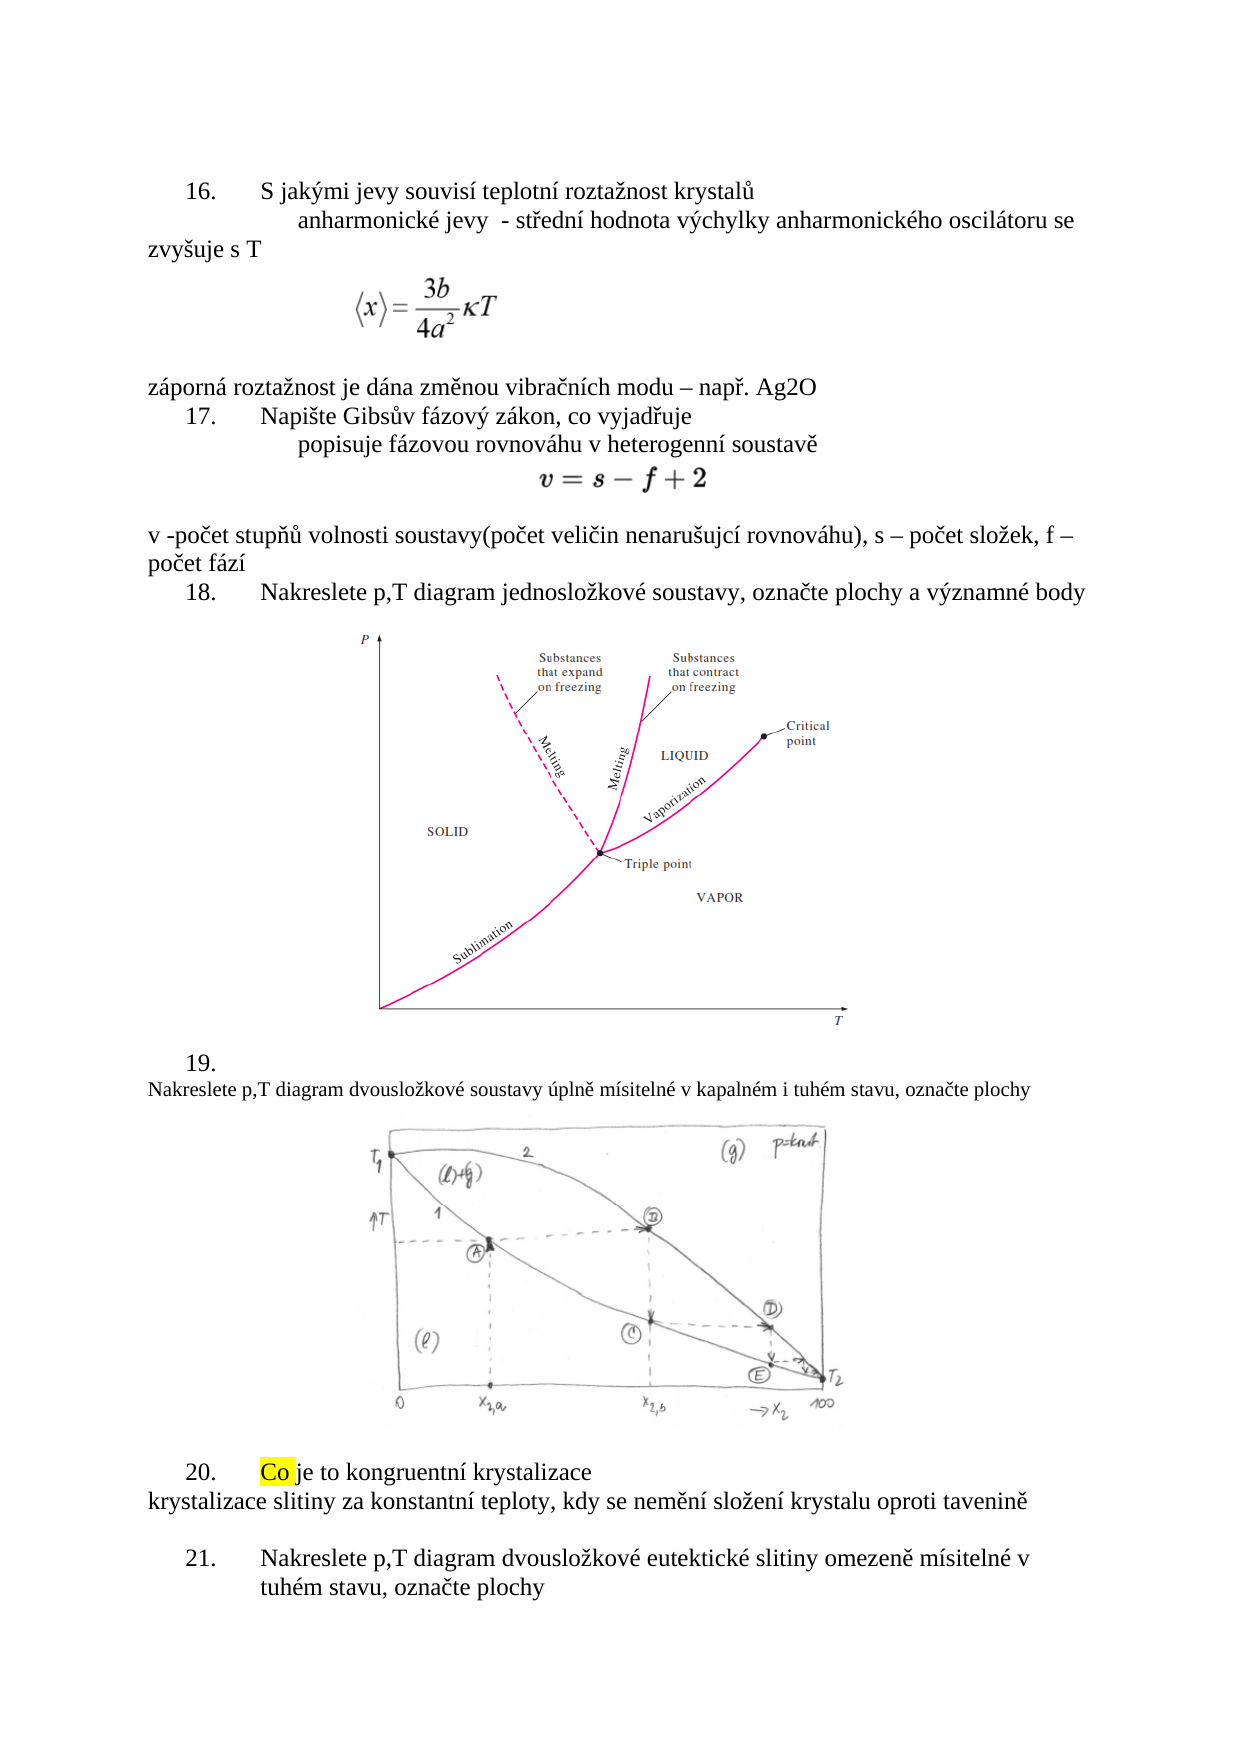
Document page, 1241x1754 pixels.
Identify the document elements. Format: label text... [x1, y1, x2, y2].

text Nakreslete p,T diagram dvousložkové soustavy úplně mísitelné v kapalném i tuhém stavu, označte plochy [148, 1077, 1093, 1101]
text v -počet stupňů volnosti soustavy(počet veličin nenarušujcí rovnováhu), s – počet složek, f – počet fází [148, 520, 1093, 577]
picture [350, 268, 501, 348]
list Napište Gibsův fázový zákon, co vyjadřuje [185, 401, 1093, 429]
list Nakreslete p,T diagram dvousložkové eutektické slitiny omezeně mísitelné v tuhém stavu, označte plochy [185, 1543, 1093, 1601]
list Co je to kongruentní krystalizace [185, 1457, 1093, 1486]
picture [533, 459, 707, 496]
list S jakými jevy souvisí teplotní roztažnost krystalů [185, 176, 1093, 205]
text krystalizace slitiny za konstantní teploty, kdy se nemění složení krystalu oproti tavenině [148, 1486, 1093, 1514]
picture [356, 1113, 848, 1429]
text záporná roztažnost je dána změnou vibračních modu – např. Ag2O [148, 372, 1093, 401]
text anharmonické jevy - střední hodnota výchylky anharmonického oscilátoru se zvyšuje s T [148, 205, 1093, 263]
text popisuje fázovou rovnováhu v heterogenní soustavě [148, 429, 1093, 458]
picture [342, 606, 899, 1048]
list Nakreslete p,T diagram jednosložkové soustavy, označte plochy a významné body [185, 577, 1093, 606]
